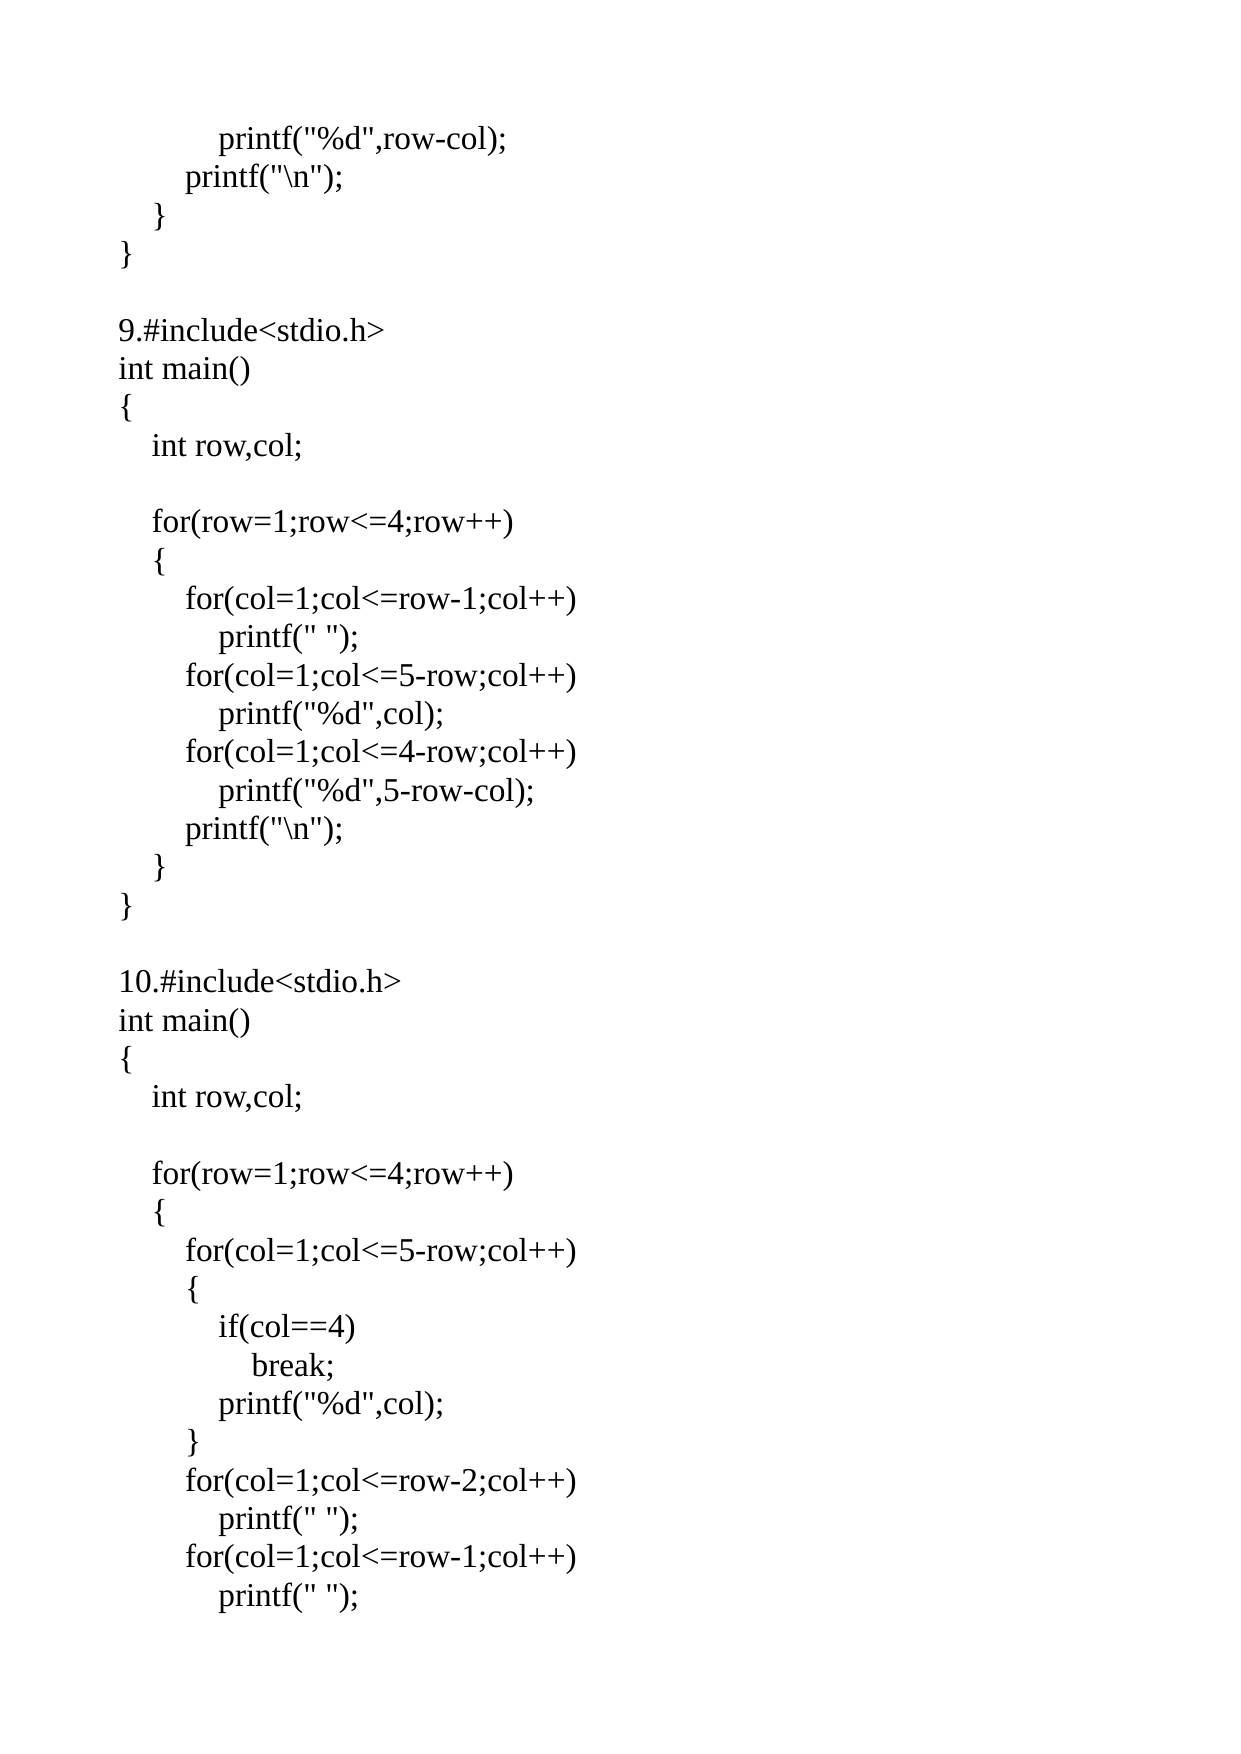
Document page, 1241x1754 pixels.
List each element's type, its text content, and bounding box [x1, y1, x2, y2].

text int main() [118, 1000, 1122, 1038]
text break; [118, 1345, 1122, 1383]
text for(col=1;col<=5-row;col++) [118, 655, 1122, 693]
text { [118, 1191, 1122, 1230]
text printf("%d",col); [118, 1383, 1122, 1421]
text for(col=1;col<=row-2;col++) [118, 1460, 1122, 1498]
text for(col=1;col<=5-row;col++) [118, 1230, 1122, 1268]
text 9.#include<stdio.h> [118, 310, 1122, 348]
text printf("\n"); [118, 156, 1122, 195]
text printf(" "); [118, 1575, 1122, 1613]
text for(row=1;row<=4;row++) [118, 1153, 1122, 1191]
text } [118, 846, 1122, 885]
text printf("%d",5-row-col); [118, 770, 1122, 808]
text int main() [118, 348, 1122, 386]
text printf("\n"); [118, 808, 1122, 846]
text if(col==4) [118, 1306, 1122, 1345]
text for(col=1;col<=4-row;col++) [118, 731, 1122, 770]
text printf("%d",col); [118, 693, 1122, 731]
text for(col=1;col<=row-1;col++) [118, 1536, 1122, 1575]
text printf(" "); [118, 616, 1122, 655]
text { [118, 1038, 1122, 1076]
text } [118, 195, 1122, 233]
text } [118, 233, 1122, 271]
text } [118, 1421, 1122, 1460]
text printf(" "); [118, 1498, 1122, 1536]
text printf("%d",row-col); [118, 118, 1122, 156]
text { [118, 1268, 1122, 1306]
text } [118, 885, 1122, 923]
text for(row=1;row<=4;row++) [118, 501, 1122, 540]
text for(col=1;col<=row-1;col++) [118, 578, 1122, 616]
text { [118, 386, 1122, 425]
text int row,col; [118, 425, 1122, 463]
text int row,col; [118, 1076, 1122, 1115]
text 10.#include<stdio.h> [118, 961, 1122, 1000]
text { [118, 540, 1122, 578]
